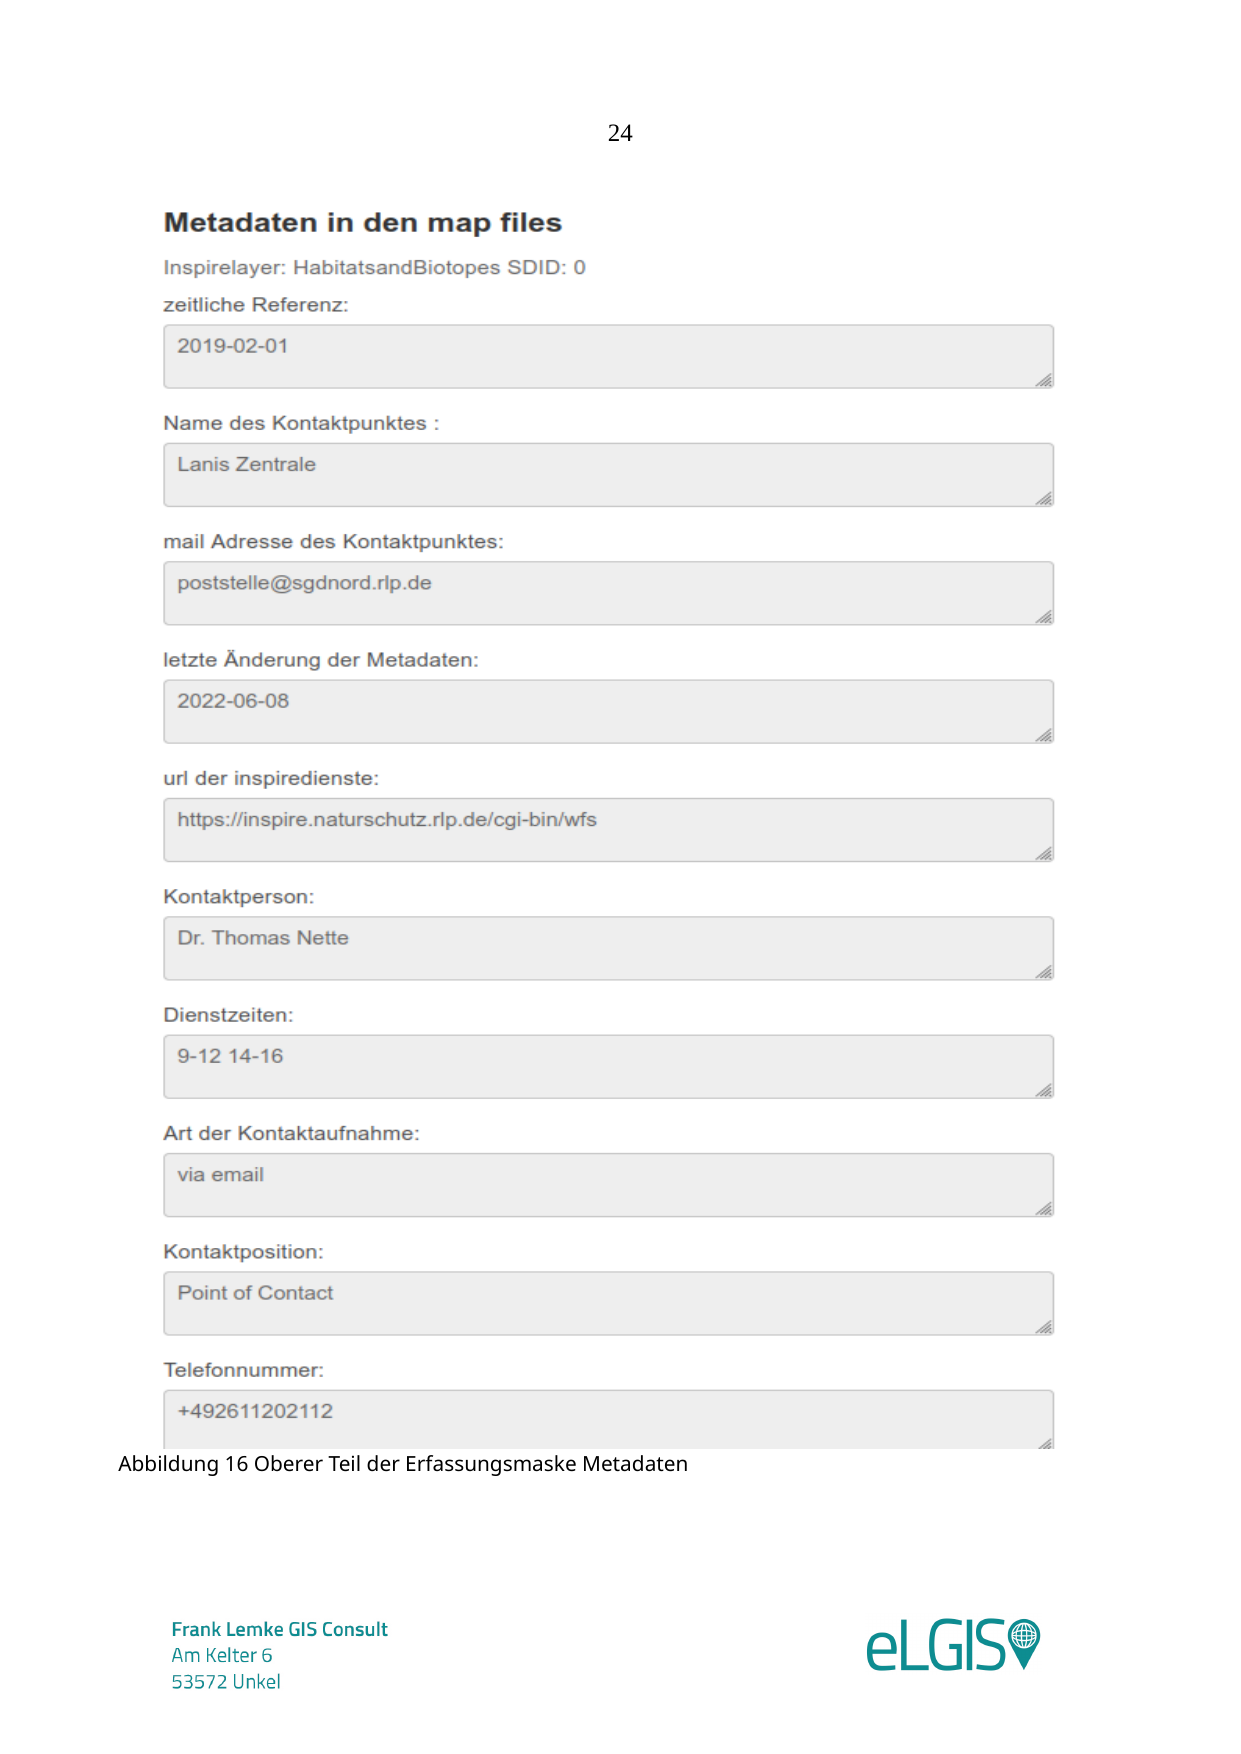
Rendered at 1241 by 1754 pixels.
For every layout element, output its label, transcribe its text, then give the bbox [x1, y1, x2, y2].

picture [161, 1608, 398, 1705]
text Abbildung 16 Oberer Teil der Erfassungsmaske Metadaten [118, 210, 1122, 1477]
picture [864, 1613, 1042, 1675]
picture [148, 210, 1092, 1449]
